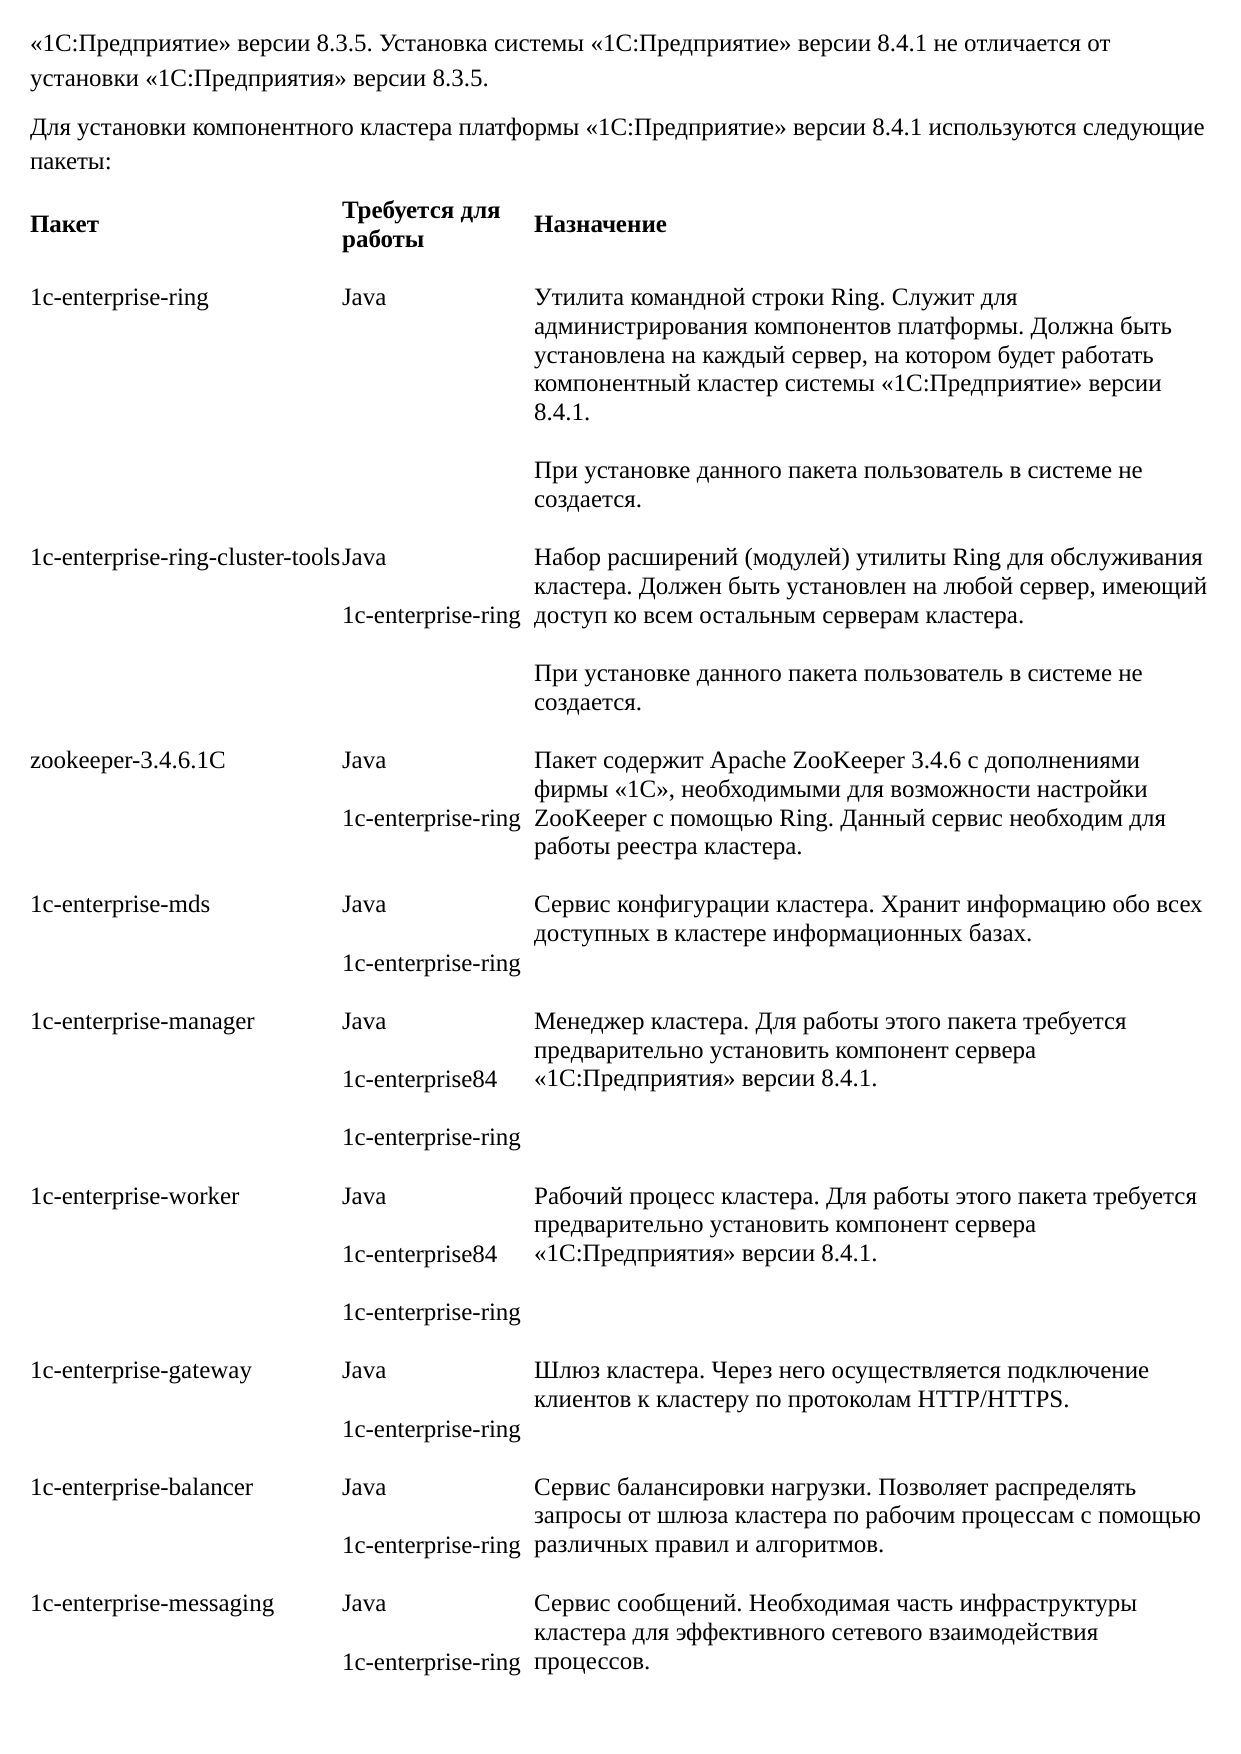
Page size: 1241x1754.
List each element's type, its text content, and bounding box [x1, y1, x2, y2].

table_cell zookeeper-3.4.6.1C [30, 745, 342, 889]
text «1С:Предприятие» версии 8.3.5. Установка системы «1С:Предприятие» версии 8.4.1 не отличается от установки «1С:Предприятия» версии 8.3.5. [30, 28, 1211, 91]
table_cell Сервис балансировки нагрузки. Позволяет распределять запросы от шлюза кластера по рабочим процессам с помощью различных правил и алгоритмов. [534, 1472, 1211, 1588]
table_cell 1c-enterprise-messaging [30, 1588, 342, 1705]
table_cell 1c-enterprise-gateway [30, 1355, 342, 1472]
table_cell Набор расширений (модулей) утилиты Ring для обслуживания кластера. Должен быть установлен на любой сервер, имеющий доступ ко всем остальным серверам кластера. При установке данного пакета пользователь в системе не создается. [534, 543, 1211, 745]
table_header Требуется для работы [342, 195, 534, 282]
table_cell Шлюз кластера. Через него осуществляется подключение клиентов к кластеру по протоколам HTTP/HTTPS. [534, 1355, 1211, 1472]
table_cell Java 1c-enterprise-ring [342, 1472, 534, 1588]
table_cell Java 1c-enterprise-ring [342, 543, 534, 745]
table_cell Утилита командной строки Ring. Служит для администрирования компонентов платформы. Должна быть установлена на каждый сервер, на котором будет работать компонентный кластер системы «1С:Предприятие» версии 8.4.1. При установке данного пакета пользователь в системе не создается. [534, 282, 1211, 542]
table_cell Java 1c-enterprise-ring [342, 890, 534, 1006]
table_cell Пакет содержит Apache ZooKeeper 3.4.6 с дополнениями фирмы «1С», необходимыми для возможности настройки ZooKeeper с помощью Ring. Данный сервис необходим для работы реестра кластера. [534, 745, 1211, 889]
table_cell Java 1c-enterprise-ring [342, 1588, 534, 1705]
text Для установки компонентного кластера платформы «1С:Предприятие» версии 8.4.1 используются следующие пакеты: [30, 112, 1211, 175]
table_cell 1c-enterprise-worker [30, 1181, 342, 1355]
table_header Назначение [534, 195, 1211, 282]
table_cell Java 1c-enterprise84 1c-enterprise-ring [342, 1006, 534, 1181]
table_cell Сервис сообщений. Необходимая часть инфраструктуры кластера для эффективного сетевого взаимодействия процессов. [534, 1588, 1211, 1705]
table_cell Рабочий процесс кластера. Для работы этого пакета требуется предварительно установить компонент сервера «1С:Предприятия» версии 8.4.1. [534, 1181, 1211, 1355]
table_cell 1c-enterprise-ring-cluster-tools [30, 543, 342, 745]
table_cell Java [342, 282, 534, 542]
table_cell Java 1c-enterprise-ring [342, 1355, 534, 1472]
table_cell 1c-enterprise-manager [30, 1006, 342, 1181]
table_cell Менеджер кластера. Для работы этого пакета требуется предварительно установить компонент сервера «1С:Предприятия» версии 8.4.1. [534, 1006, 1211, 1181]
table_header Пакет [30, 195, 342, 282]
table_cell Сервис конфигурации кластера. Хранит информацию обо всех доступных в кластере информационных базах. [534, 890, 1211, 1006]
table_cell 1c-enterprise-ring [30, 282, 342, 542]
table_cell Java 1c-enterprise84 1c-enterprise-ring [342, 1181, 534, 1355]
table_cell 1c-enterprise-mds [30, 890, 342, 1006]
table_cell Java 1c-enterprise-ring [342, 745, 534, 889]
table_cell 1c-enterprise-balancer [30, 1472, 342, 1588]
